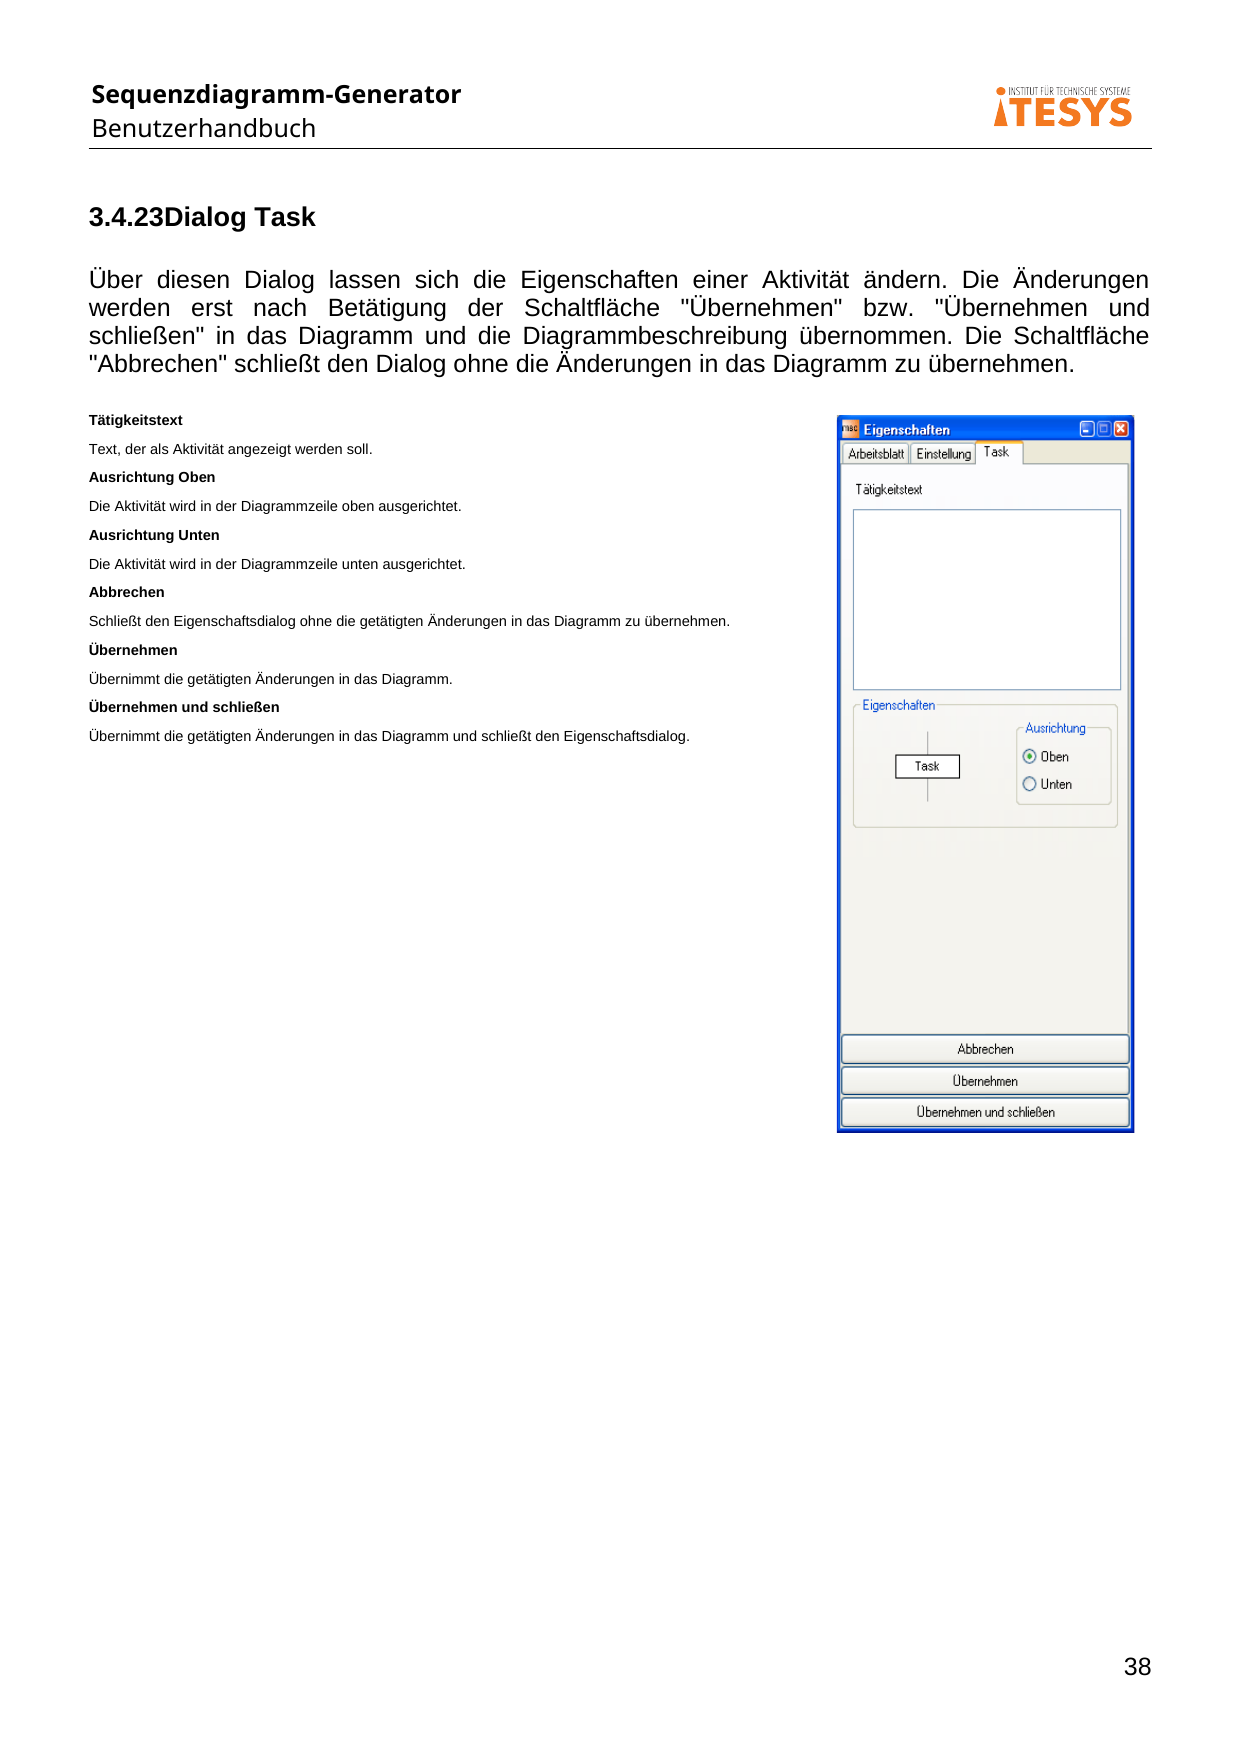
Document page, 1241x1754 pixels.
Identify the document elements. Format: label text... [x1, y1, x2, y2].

table_cell Übernimmt die getätigten Änderungen in das Diagramm und schließt den Eigenschaftsdialog. [89, 722, 811, 751]
table_cell Die Aktivität wird in der Diagrammzeile unten ausgerichtet. [89, 550, 811, 578]
table_cell Text, der als Aktivität angezeigt werden soll. [89, 435, 811, 463]
table_cell Übernehmen und schließen [89, 693, 811, 722]
table_header Tätigkeitstext [89, 406, 811, 434]
table_cell Übernehmen [89, 636, 811, 664]
picture [836, 415, 1135, 1133]
table_header [811, 406, 1151, 1142]
table_cell Ausrichtung Oben [89, 463, 811, 492]
picture [993, 85, 1133, 127]
table_cell Übernimmt die getätigten Änderungen in das Diagramm. [89, 665, 811, 693]
text Über diesen Dialog lassen sich die Eigenschaften einer Aktivität ändern. Die Änderungen werden erst nach Betätigung der Schaltfläche "Übernehmen" bzw. "Übernehmen und schließen" in das Diagramm und die Diagrammbeschreibung übernommen. Die Schaltfläche "Abbrechen" schließt den Dialog ohne die Änderungen in das Diagramm zu übernehmen. [88, 266, 1152, 378]
table_cell Ausrichtung Unten [89, 521, 811, 549]
table_cell Die Aktivität wird in der Diagrammzeile oben ausgerichtet. [89, 492, 811, 521]
table_cell Schließt den Eigenschaftsdialog ohne die getätigten Änderungen in das Diagramm zu übernehmen. [89, 607, 811, 636]
table_header [89, 751, 811, 1142]
table_cell Abbrechen [89, 578, 811, 607]
subtitle Dialog Task [88, 202, 1152, 232]
